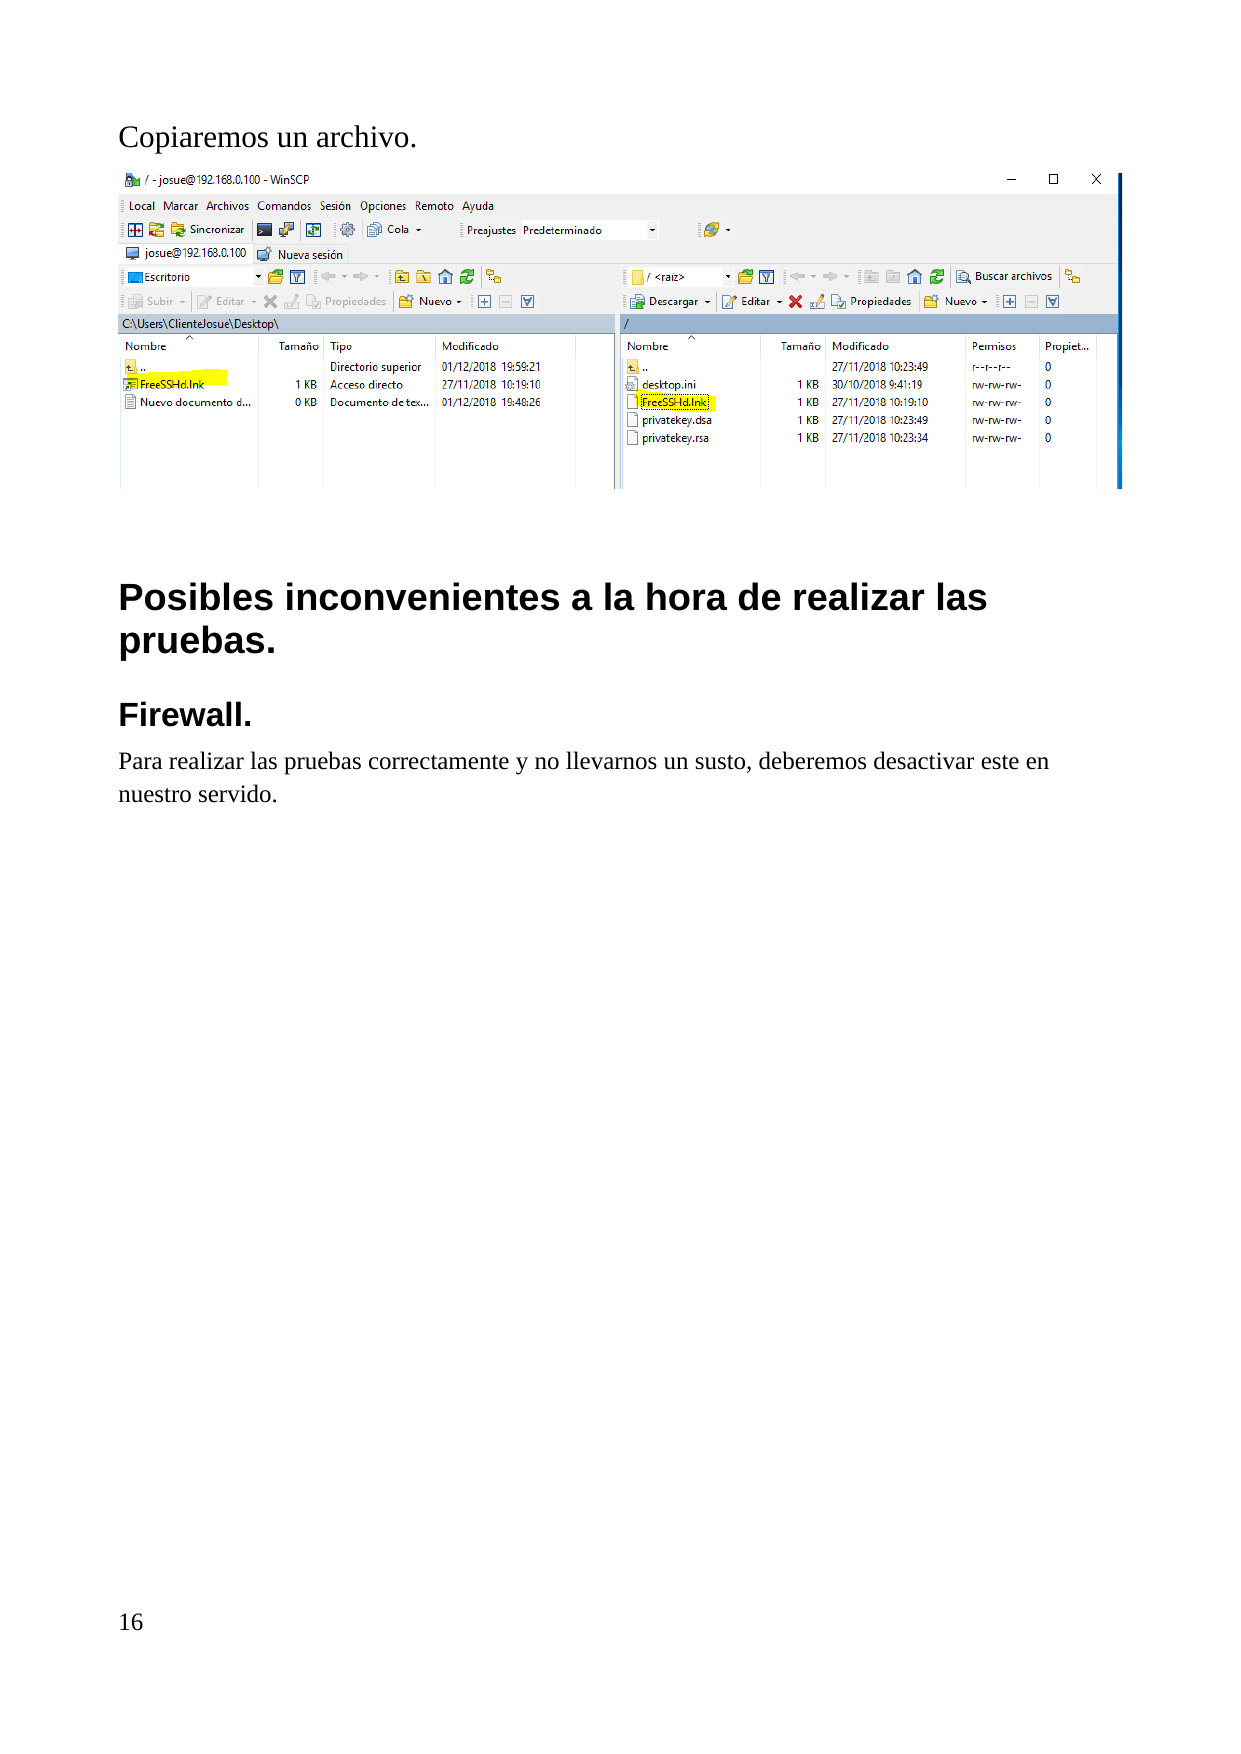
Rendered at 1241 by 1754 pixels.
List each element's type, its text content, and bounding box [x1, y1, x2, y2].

subtitle Firewall. [118, 695, 1122, 734]
text Copiaremos un archivo. [118, 118, 1122, 154]
subtitle Posibles inconvenientes a la hora de realizar las pruebas. [118, 574, 1122, 662]
picture [118, 173, 1123, 489]
text Para realizar las pruebas correctamente y no llevarnos un susto, deberemos desactivar este en nuestro servido. [118, 746, 1122, 808]
